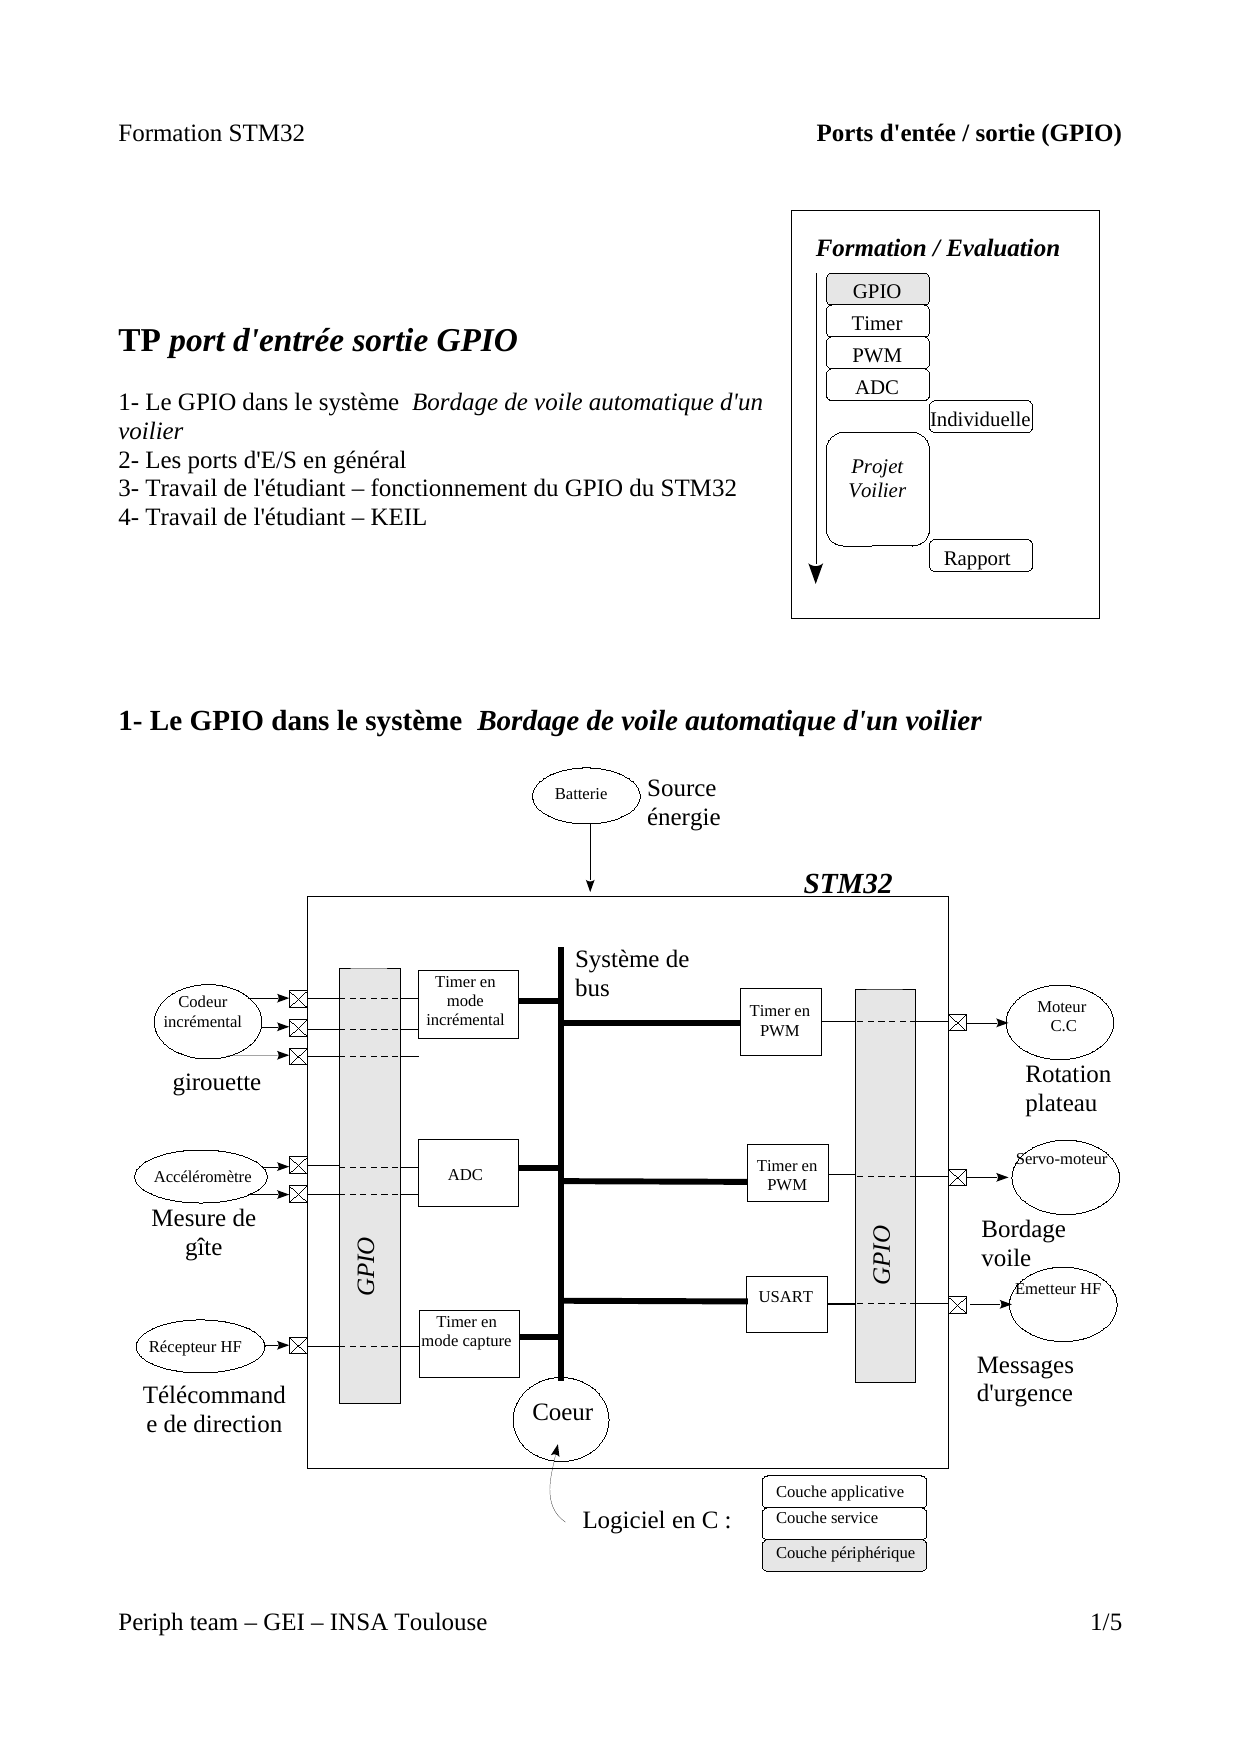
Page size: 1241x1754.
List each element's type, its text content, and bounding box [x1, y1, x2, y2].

text [1100, 320, 1122, 358]
text 1- Le GPIO dans le système Bordage de voile automatique d'un voilier [118, 703, 1122, 737]
text 1- Le GPIO dans le système Bordage de voile automatique d'un voilier [118, 387, 791, 445]
text 1- Le GPIO dans le système Bordage de voile automatique d'un voilier [792, 387, 816, 445]
text [792, 502, 816, 531]
text TP port d'entrée sortie GPIO [118, 320, 791, 358]
text 1- Le GPIO dans le système Bordage de voile automatique d'un voilier [817, 387, 1099, 445]
text 2- Les ports d'E/S en général [118, 445, 791, 473]
text 4- Travail de l'étudiant – KEIL [118, 502, 791, 531]
text [792, 445, 816, 473]
text [930, 502, 1099, 531]
text [928, 320, 1099, 358]
text 3- Travail de l'étudiant – fonctionnement du GPIO du STM32 [118, 473, 791, 502]
text [1100, 502, 1122, 531]
text [930, 473, 1099, 502]
text [930, 445, 1099, 473]
text [1100, 445, 1122, 473]
text [792, 320, 816, 358]
